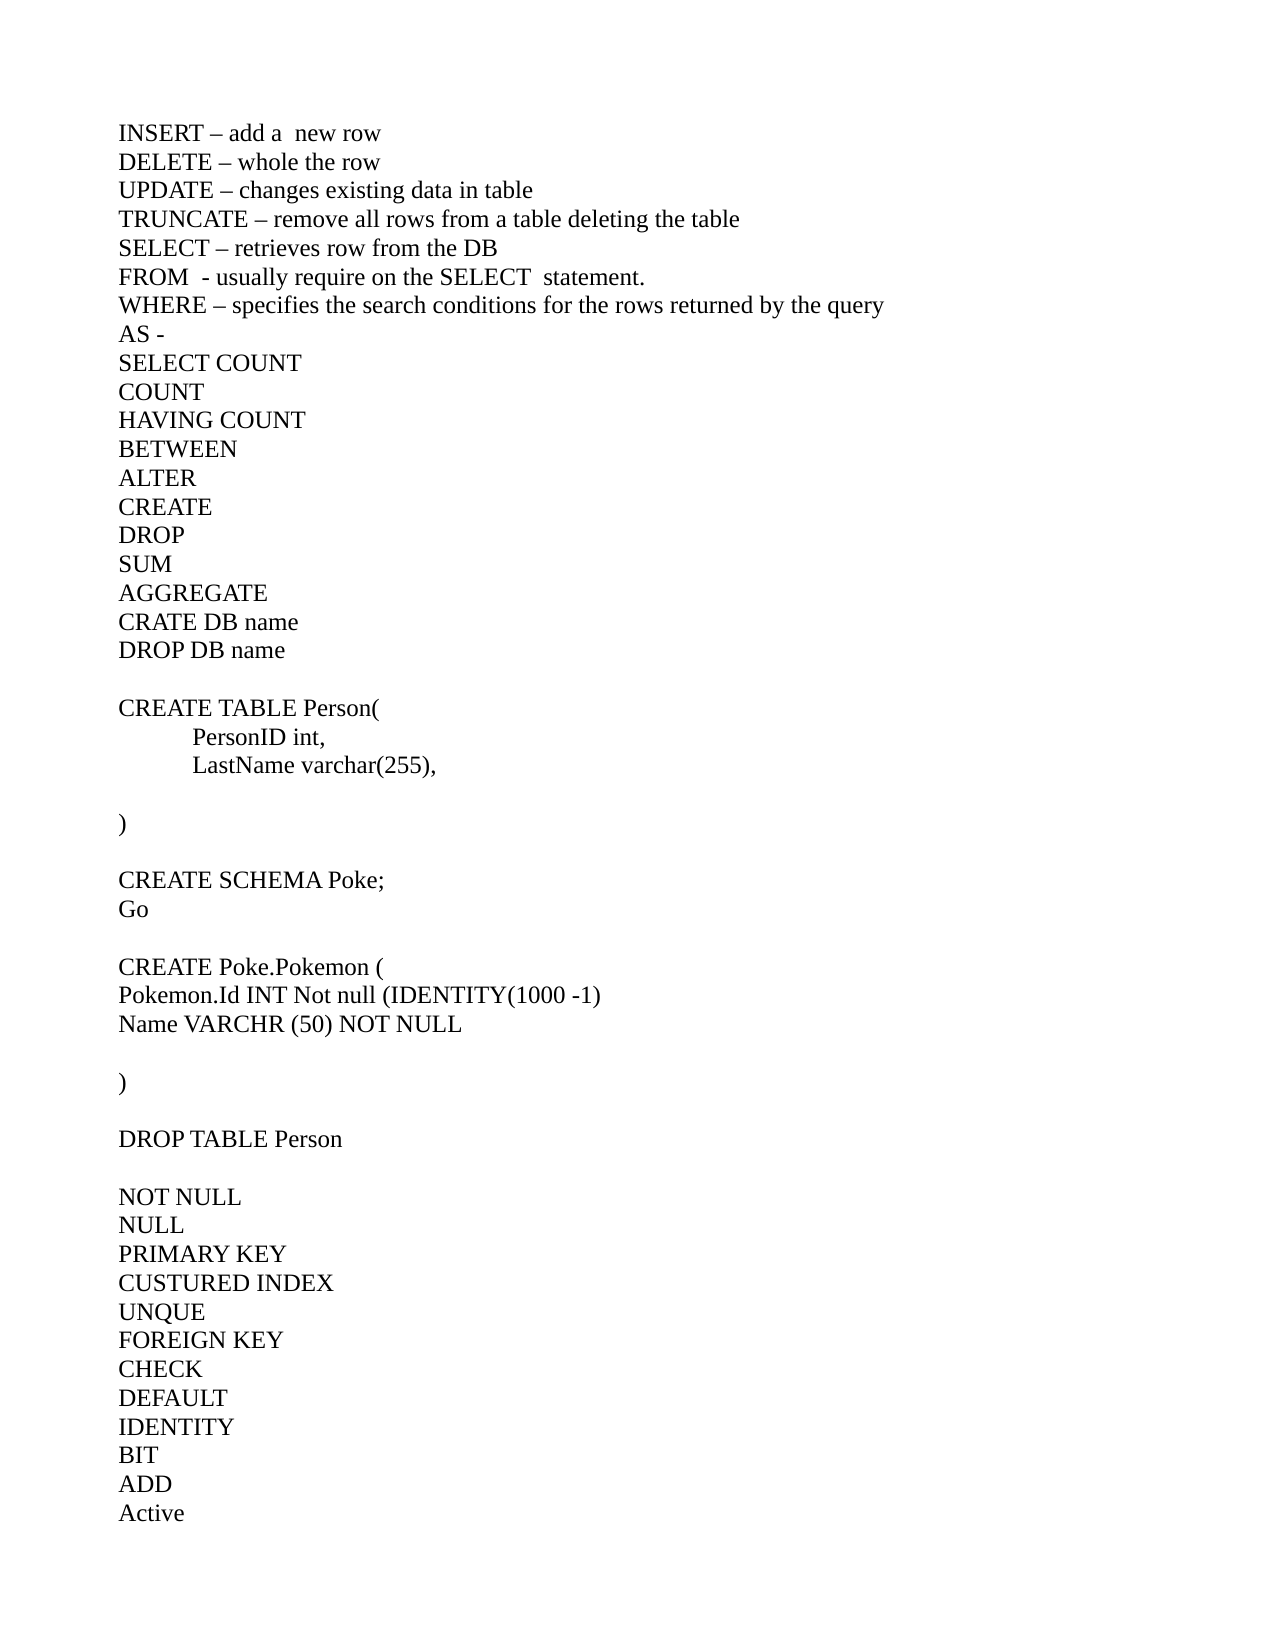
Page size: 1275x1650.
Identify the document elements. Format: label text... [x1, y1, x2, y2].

text DROP TABLE Person [118, 1124, 1157, 1153]
text WHERE – specifies the search conditions for the rows returned by the query [118, 291, 1157, 319]
text HAVING COUNT [118, 406, 1157, 434]
text IDENTITY [118, 1412, 1157, 1441]
text DELETE – whole the row [118, 147, 1157, 176]
text NULL [118, 1211, 1157, 1239]
text BIT [118, 1441, 1157, 1469]
text Pokemon.Id INT Not null (IDENTITY(1000 -1) [118, 981, 1157, 1009]
text DEFAULT [118, 1383, 1157, 1412]
text UNQUE [118, 1297, 1157, 1326]
text CREATE TABLE Person( [118, 693, 1157, 722]
text FOREIGN KEY [118, 1326, 1157, 1354]
text CREATE [118, 492, 1157, 521]
text AGGREGATE [118, 578, 1157, 607]
text NOT NULL [118, 1182, 1157, 1211]
text CRATE DB name [118, 607, 1157, 636]
text SELECT COUNT [118, 348, 1157, 377]
text PersonID int, [118, 722, 1157, 751]
text FROM - usually require on the SELECT statement. [118, 262, 1157, 291]
text Name VARCHR (50) NOT NULL [118, 1009, 1157, 1038]
text ) [118, 1067, 1157, 1096]
text UPDATE – changes existing data in table [118, 176, 1157, 204]
text Active [118, 1498, 1157, 1527]
text SELECT – retrieves row from the DB [118, 233, 1157, 262]
text PRIMARY KEY [118, 1239, 1157, 1268]
text SUM [118, 549, 1157, 578]
text CUSTURED INDEX [118, 1268, 1157, 1297]
text AS - [118, 319, 1157, 348]
text INSERT – add a new row [118, 118, 1157, 147]
text CREATE SCHEMA Poke; [118, 866, 1157, 894]
text TRUNCATE – remove all rows from a table deleting the table [118, 204, 1157, 233]
text Go [118, 894, 1157, 923]
text DROP [118, 521, 1157, 549]
text CREATE Poke.Pokemon ( [118, 952, 1157, 981]
text ALTER [118, 463, 1157, 492]
text BETWEEN [118, 434, 1157, 463]
text ) [118, 808, 1157, 837]
text DROP DB name [118, 636, 1157, 664]
text LastName varchar(255), [118, 751, 1157, 779]
text COUNT [118, 377, 1157, 406]
text ADD [118, 1469, 1157, 1498]
text CHECK [118, 1354, 1157, 1383]
